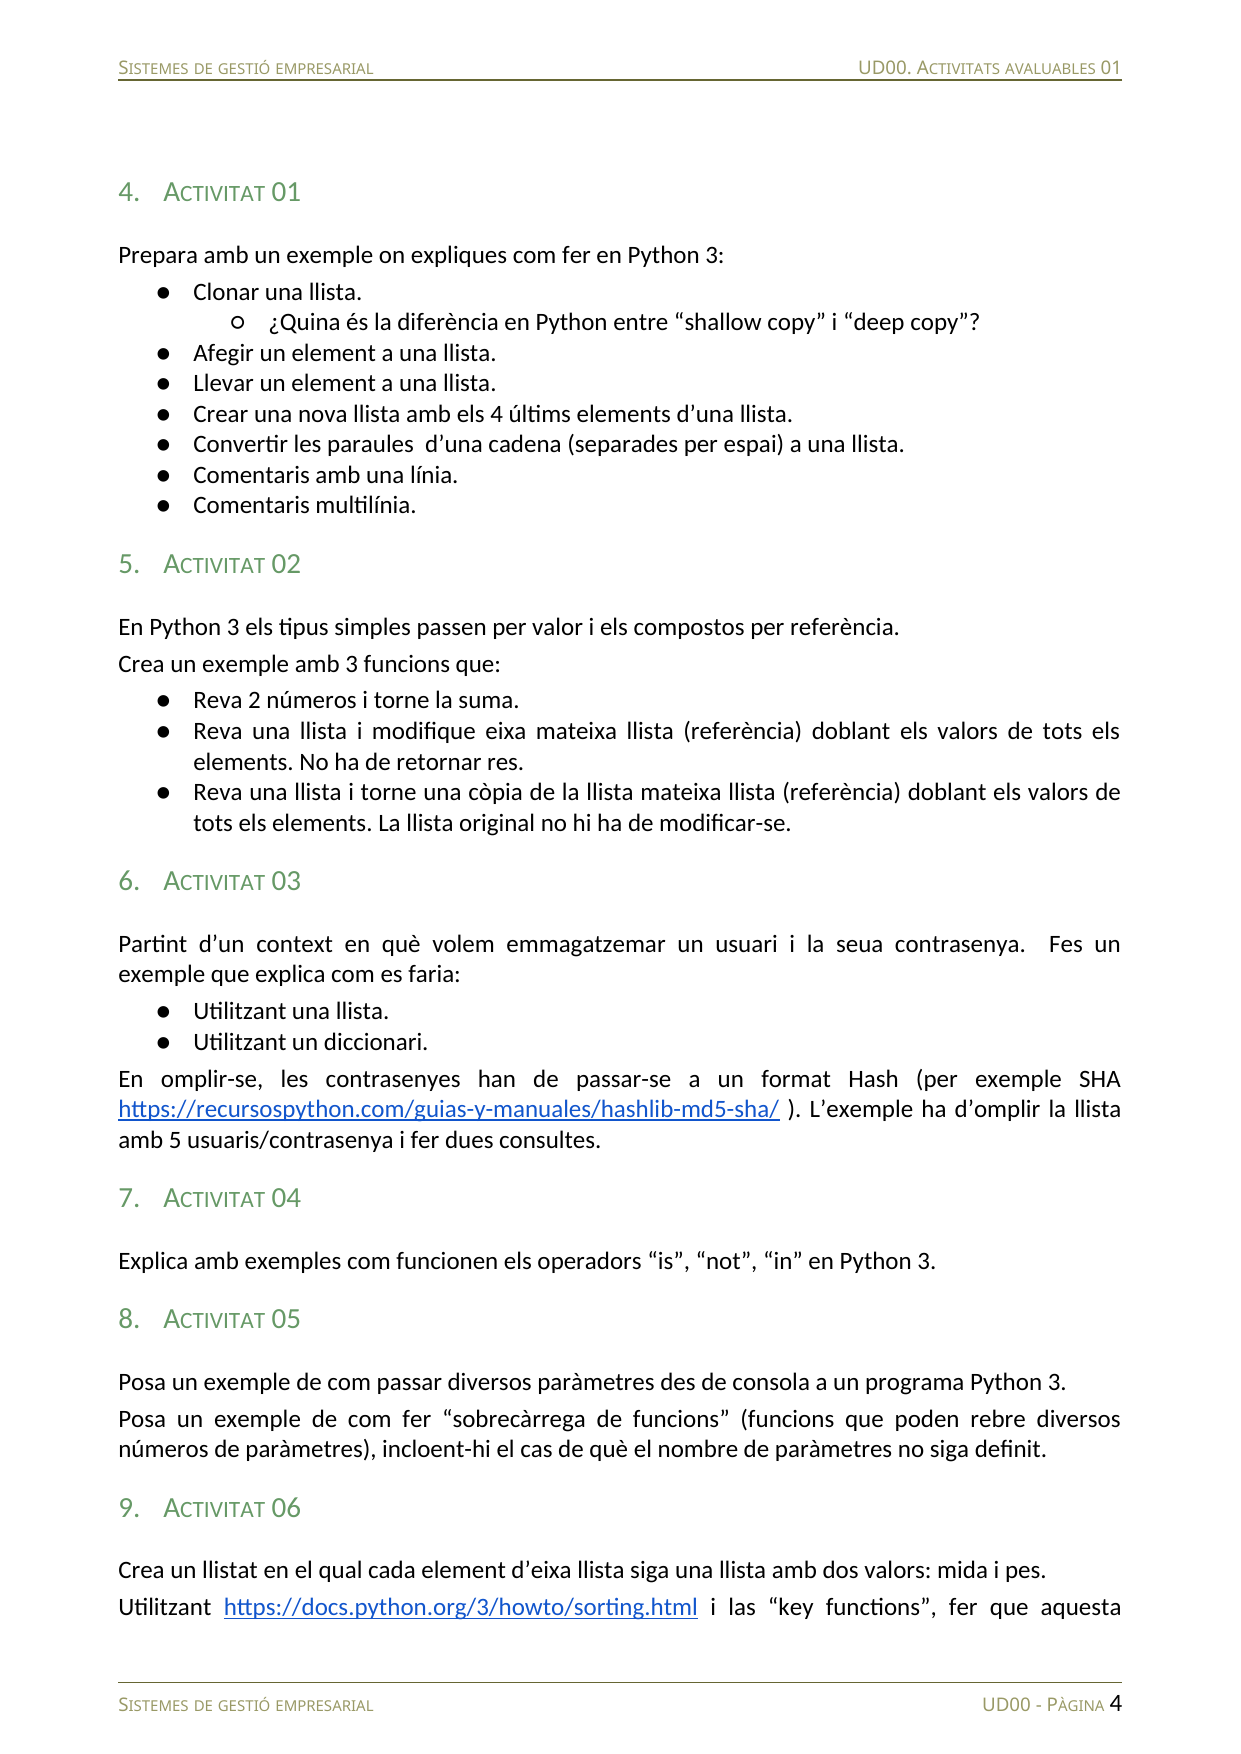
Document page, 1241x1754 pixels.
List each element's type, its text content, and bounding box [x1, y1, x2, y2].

subtitle Activitat 03 [118, 862, 1122, 898]
list Comentaris amb una línia. [156, 459, 1122, 490]
text Explica amb exemples com funcionen els operadors “is”, “not”, “in” en Python 3. [118, 1245, 1122, 1275]
list Crear una nova llista amb els 4 últims elements d’una llista. [156, 398, 1122, 429]
list Utilitzant una llista. [156, 995, 1122, 1026]
subtitle Activitat 04 [118, 1179, 1122, 1215]
list Reva 2 números i torne la suma. [156, 685, 1122, 715]
text Crea un llistat en el qual cada element d’eixa llista siga una llista amb dos valors: mida i pes. [118, 1554, 1122, 1585]
text Posa un exemple de com passar diversos paràmetres des de consola a un programa Python 3. [118, 1366, 1122, 1396]
subtitle Activitat 06 [118, 1489, 1122, 1524]
text Partint d’un context en què volem emmagatzemar un usuari i la seua contrasenya. Fes un exemple que explica com es faria: [118, 928, 1122, 989]
list Llevar un element a una llista. [156, 368, 1122, 398]
list Afegir un element a una llista. [156, 337, 1122, 368]
subtitle Activitat 02 [118, 545, 1122, 581]
text Crea un exemple amb 3 funcions que: [118, 648, 1122, 678]
list ¿Quina és la diferència en Python entre “shallow copy” i “deep copy”? [231, 307, 1122, 337]
subtitle Activitat 05 [118, 1300, 1122, 1336]
text Posa un exemple de com fer “sobrecàrrega de funcions” (funcions que poden rebre diversos números de paràmetres), incloent-hi el cas de què el nombre de paràmetres no siga definit. [118, 1403, 1122, 1464]
subtitle Activitat 01 [118, 173, 1122, 209]
list Comentaris multilínia. [156, 490, 1122, 520]
text En omplir-se, les contrasenyes han de passar-se a un format Hash (per exemple SHA https://recursospython.com/guias-y-manuales/hashlib-md5-sha/ ). L’exemple ha d’omplir la llista amb 5 usuaris/contrasenya i fer dues consultes. [118, 1063, 1122, 1154]
list Clonar una llista. [156, 276, 1122, 307]
text Utilitzant https://docs.python.org/3/howto/sorting.html i las “key functions”, fer que aquesta [118, 1591, 1122, 1622]
text Prepara amb un exemple on expliques com fer en Python 3: [118, 239, 1122, 269]
list Convertir les paraules d’una cadena (separades per espai) a una llista. [156, 429, 1122, 459]
list Reva una llista i torne una còpia de la llista mateixa llista (referència) doblant els valors de tots els elements. La llista original no hi ha de modificar-se. [156, 776, 1122, 837]
list Reva una llista i modifique eixa mateixa llista (referència) doblant els valors de tots els elements. No ha de retornar res. [156, 715, 1122, 776]
list Utilitzant un diccionari. [156, 1026, 1122, 1056]
text En Python 3 els tipus simples passen per valor i els compostos per referència. [118, 611, 1122, 641]
